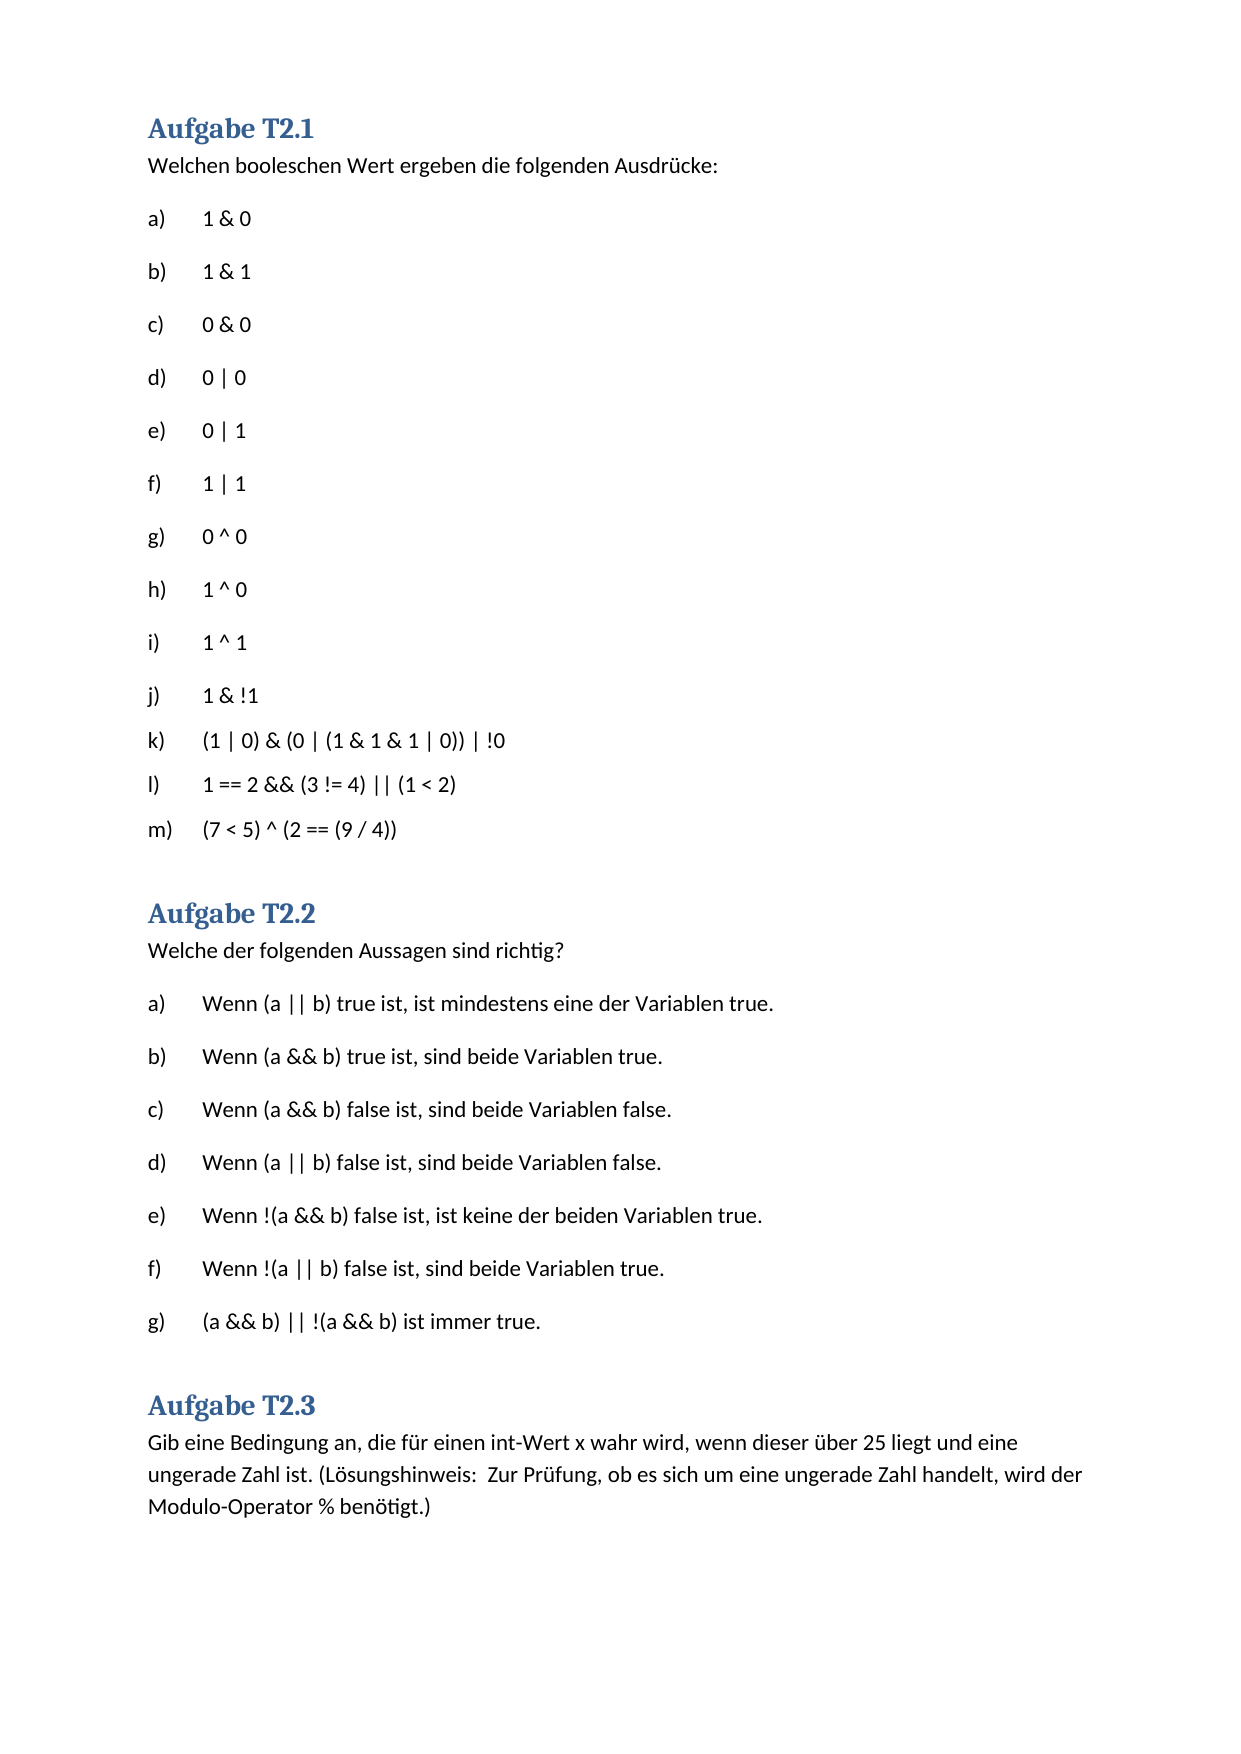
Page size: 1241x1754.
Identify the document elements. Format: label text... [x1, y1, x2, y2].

list 1 == 2 && (3 != 4) || (1 < 2) [148, 771, 1093, 799]
list Wenn (a && b) false ist, sind beide Variablen false. [148, 1095, 1093, 1123]
text Welchen booleschen Wert ergeben die folgenden Ausdrücke: [148, 151, 1093, 179]
subtitle Aufgabe T2.2 [148, 897, 1093, 931]
text Gib eine Bedingung an, die für einen int-Wert x wahr wird, wenn dieser über 25 liegt und eine ungerade Zahl ist. (Lösungshinweis: Zur Prüfung, ob es sich um eine ungerade Zahl handelt, wird der Modulo-Operator % benötigt.) [148, 1428, 1093, 1520]
subtitle Aufgabe T2.1 [148, 112, 1093, 146]
list 0 | 1 [148, 416, 1093, 444]
list 0 ^ 0 [148, 522, 1093, 550]
list 1 ^ 0 [148, 575, 1093, 603]
text Welche der folgenden Aussagen sind richtig? [148, 936, 1093, 964]
list 1 & !1 [148, 681, 1093, 709]
subtitle Aufgabe T2.3 [148, 1389, 1093, 1423]
list 0 | 0 [148, 363, 1093, 391]
list (7 < 5) ^ (2 == (9 / 4)) [148, 815, 1093, 843]
list 1 | 1 [148, 469, 1093, 497]
list 0 & 0 [148, 310, 1093, 338]
list (1 | 0) & (0 | (1 & 1 & 1 | 0)) | !0 [148, 726, 1093, 754]
list Wenn (a || b) false ist, sind beide Variablen false. [148, 1148, 1093, 1176]
list (a && b) || !(a && b) ist immer true. [148, 1307, 1093, 1335]
list Wenn (a && b) true ist, sind beide Variablen true. [148, 1042, 1093, 1070]
list 1 & 0 [148, 204, 1093, 232]
list Wenn !(a && b) false ist, ist keine der beiden Variablen true. [148, 1201, 1093, 1229]
list Wenn (a || b) true ist, ist mindestens eine der Variablen true. [148, 989, 1093, 1017]
list 1 ^ 1 [148, 628, 1093, 656]
list Wenn !(a || b) false ist, sind beide Variablen true. [148, 1254, 1093, 1282]
list 1 & 1 [148, 257, 1093, 285]
